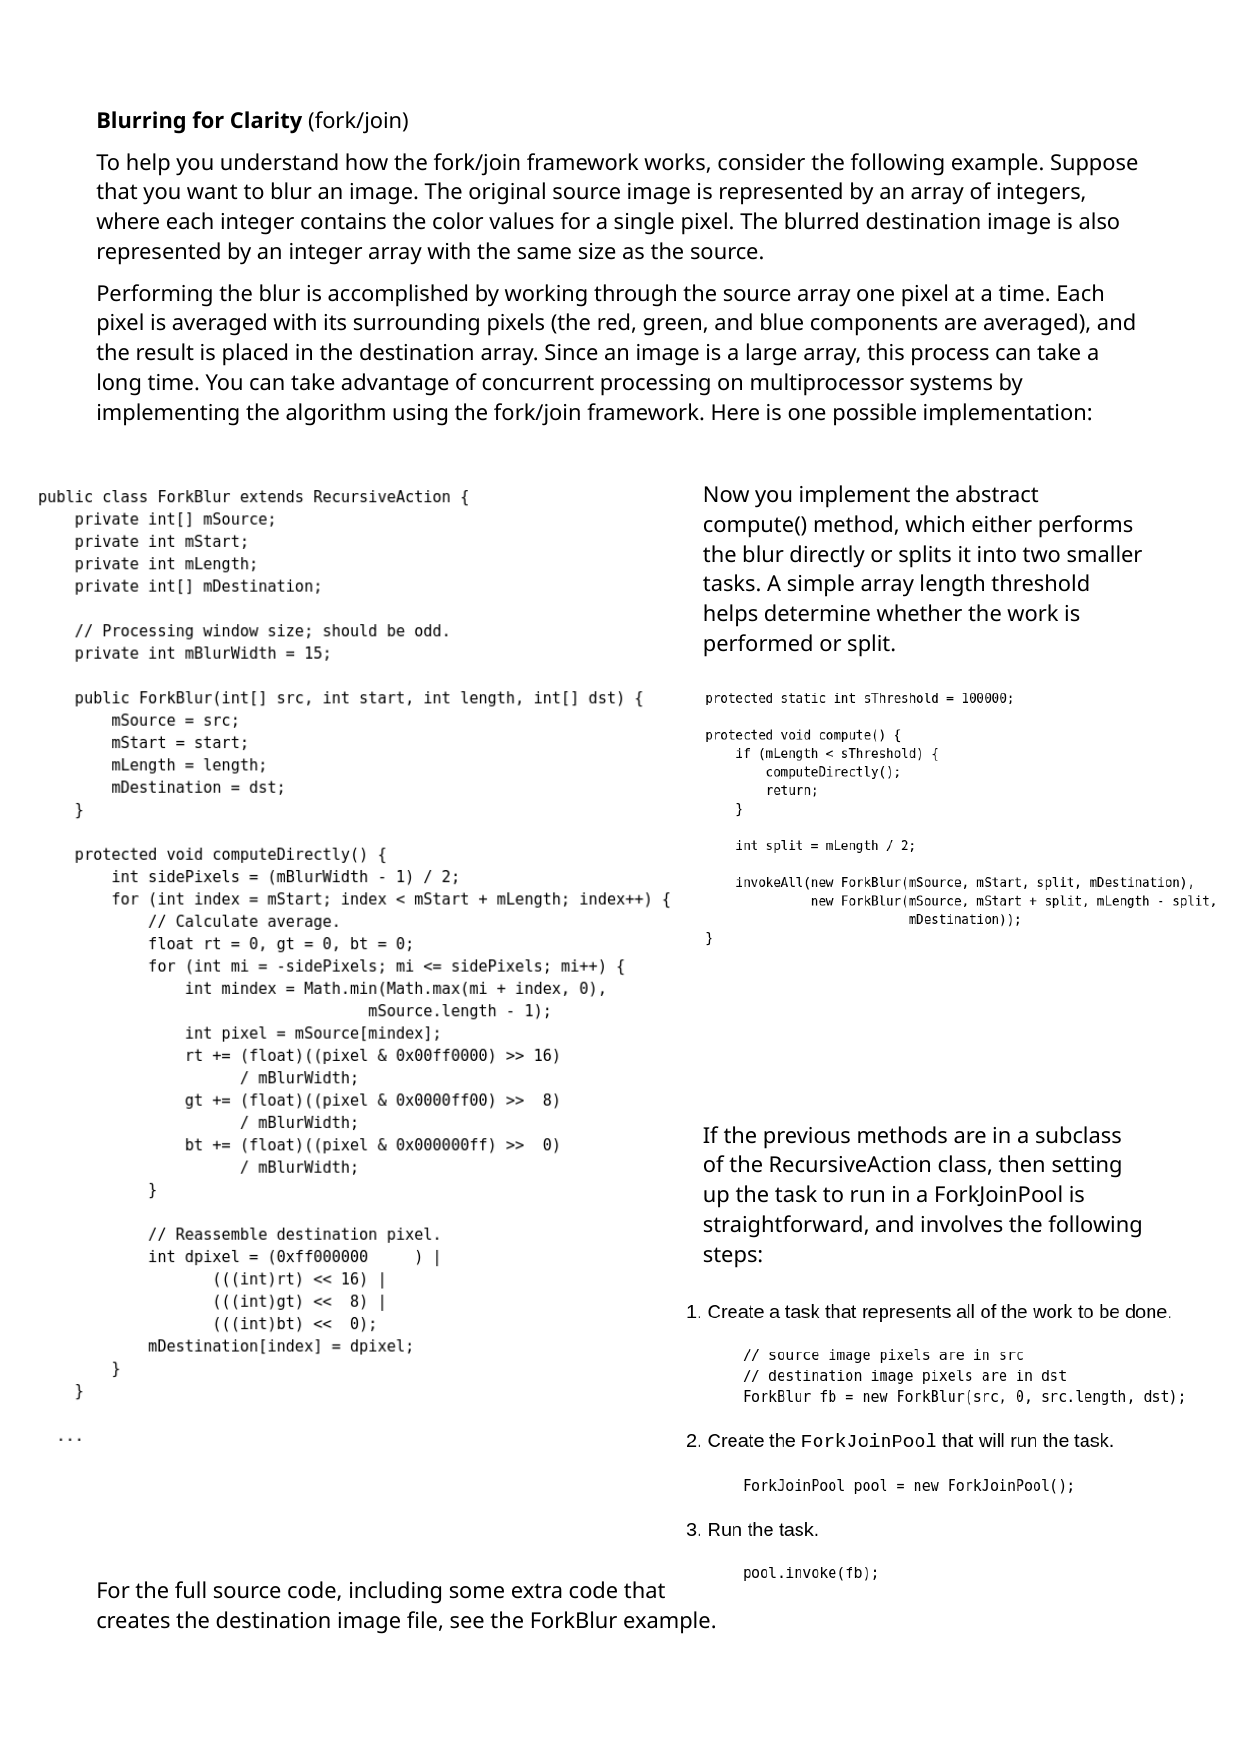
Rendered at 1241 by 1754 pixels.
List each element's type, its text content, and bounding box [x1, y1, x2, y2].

picture [34, 487, 673, 1446]
text Now you implement the abstract compute() method, which either performs the blur directly or splits it into two smaller tasks. A simple array length threshold helps determine whether the work is performed or split. [96, 479, 1144, 658]
text For the full source code, including some extra code that creates the destination image file, see the ForkBlur example. [96, 1575, 1144, 1634]
text To help you understand how the fork/join framework works, consider the following example. Suppose that you want to blur an image. The original source image is represented by an array of integers, where each integer contains the color values for a single pixel. The blurred destination image is also represented by an integer array with the same size as the source. [96, 147, 1144, 266]
picture [683, 1299, 1186, 1587]
text If the previous methods are in a subclass of the RecursiveAction class, then setting up the task to run in a ForkJoinPool is straightforward, and involves the following steps: [673, 1120, 1144, 1269]
picture [700, 688, 1217, 947]
text Performing the blur is accomplished by working through the source array one pixel at a time. Each pixel is averaged with its surrounding pixels (the red, green, and blue components are averaged), and the result is placed in the destination array. Since an image is a large array, this process can take a long time. You can take advantage of concurrent processing on multiprocessor systems by implementing the algorithm using the fork/join framework. Here is one possible implementation: [96, 278, 1144, 427]
text Blurring for Clarity (fork/join) [96, 105, 1144, 135]
